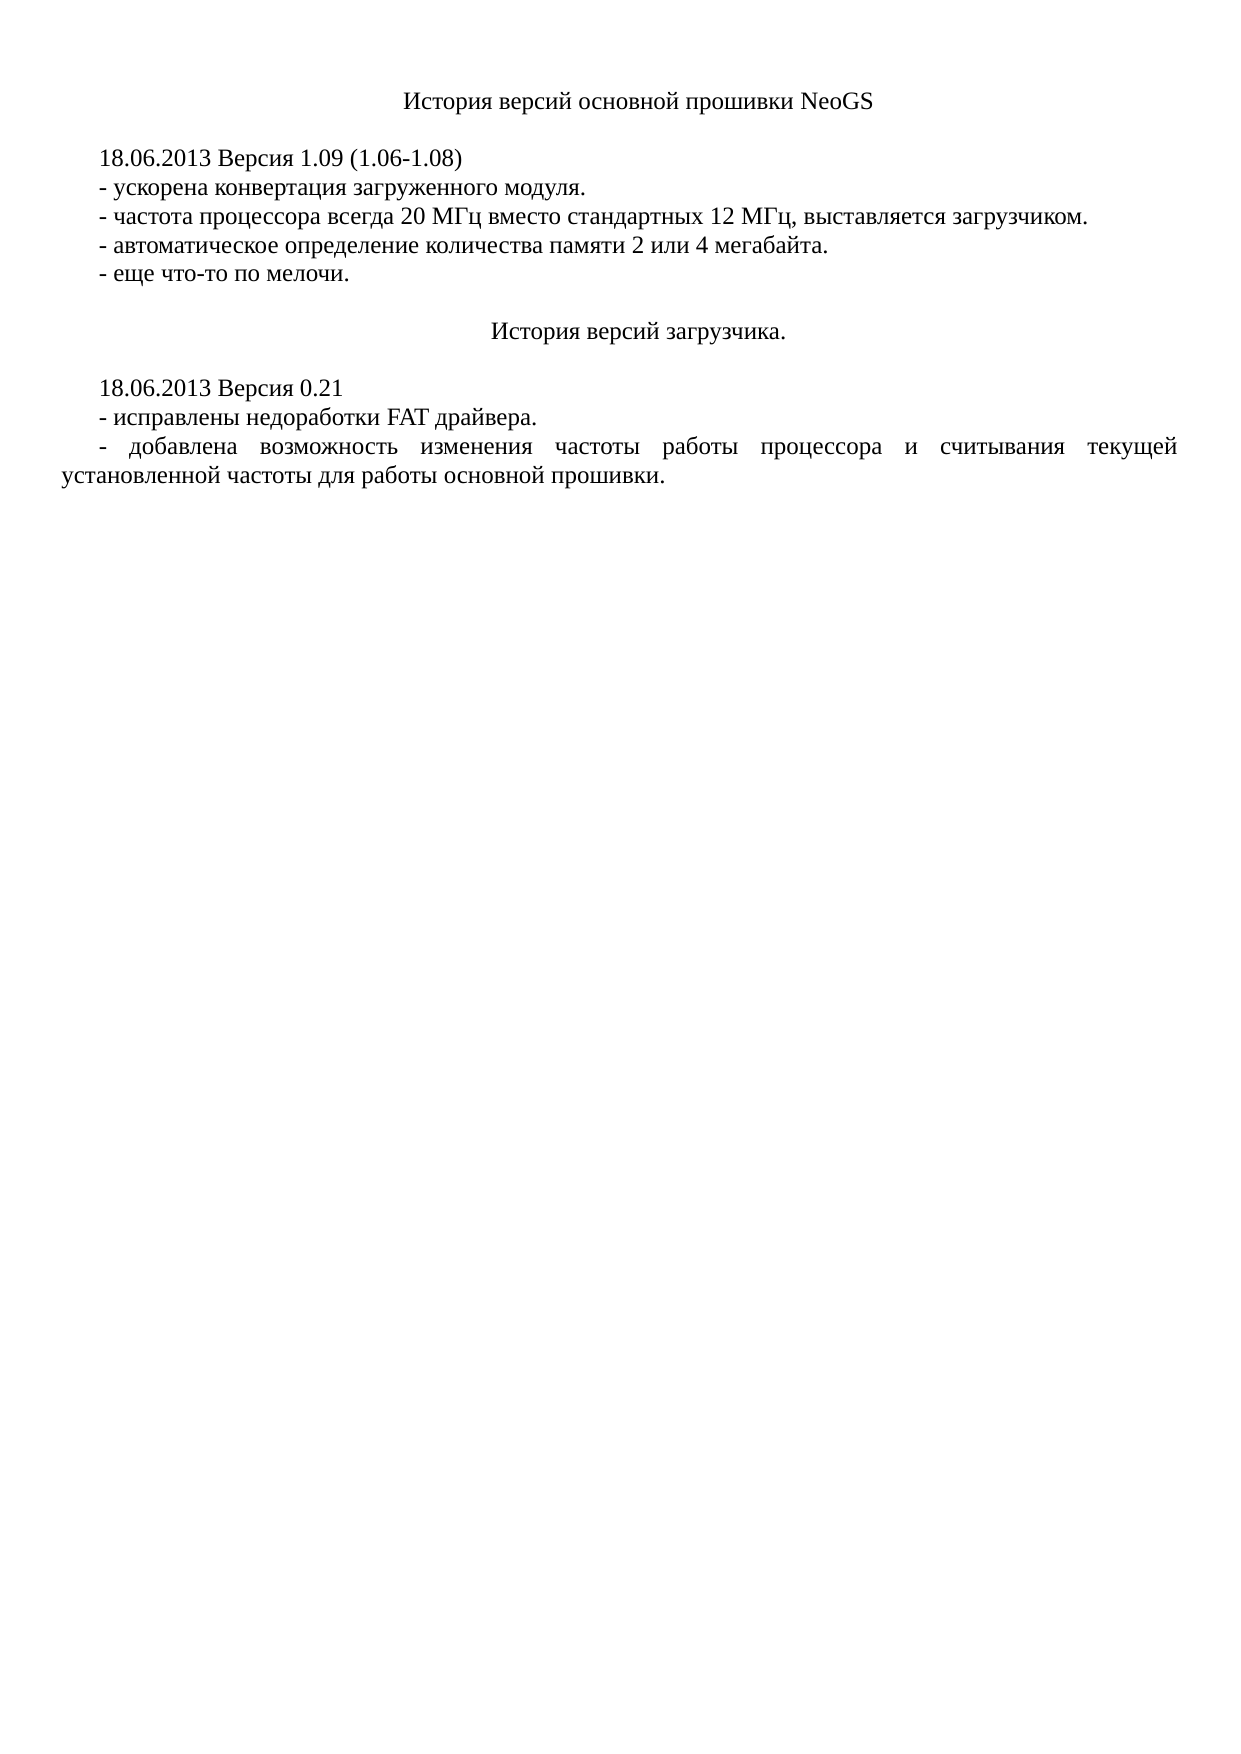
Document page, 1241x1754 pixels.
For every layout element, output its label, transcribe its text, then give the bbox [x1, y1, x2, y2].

text - еще что-то по мелочи. [61, 258, 1178, 287]
text - ускорена конвертация загруженного модуля. [61, 172, 1178, 201]
text История версий основной прошивки NeoGS [61, 86, 1178, 115]
text 18.06.2013 Версия 0.21 [61, 373, 1178, 402]
text История версий загрузчика. [61, 316, 1178, 345]
text - добавлена возможность изменения частоты работы процессора и считывания текущей установленной частоты для работы основной прошивки. [61, 431, 1178, 488]
text 18.06.2013 Версия 1.09 (1.06-1.08) [61, 143, 1178, 172]
text - автоматическое определение количества памяти 2 или 4 мегабайта. [61, 230, 1178, 258]
text - частота процессора всегда 20 МГц вместо стандартных 12 МГц, выставляется загрузчиком. [61, 201, 1178, 230]
text - исправлены недоработки FAT драйвера. [61, 402, 1178, 431]
